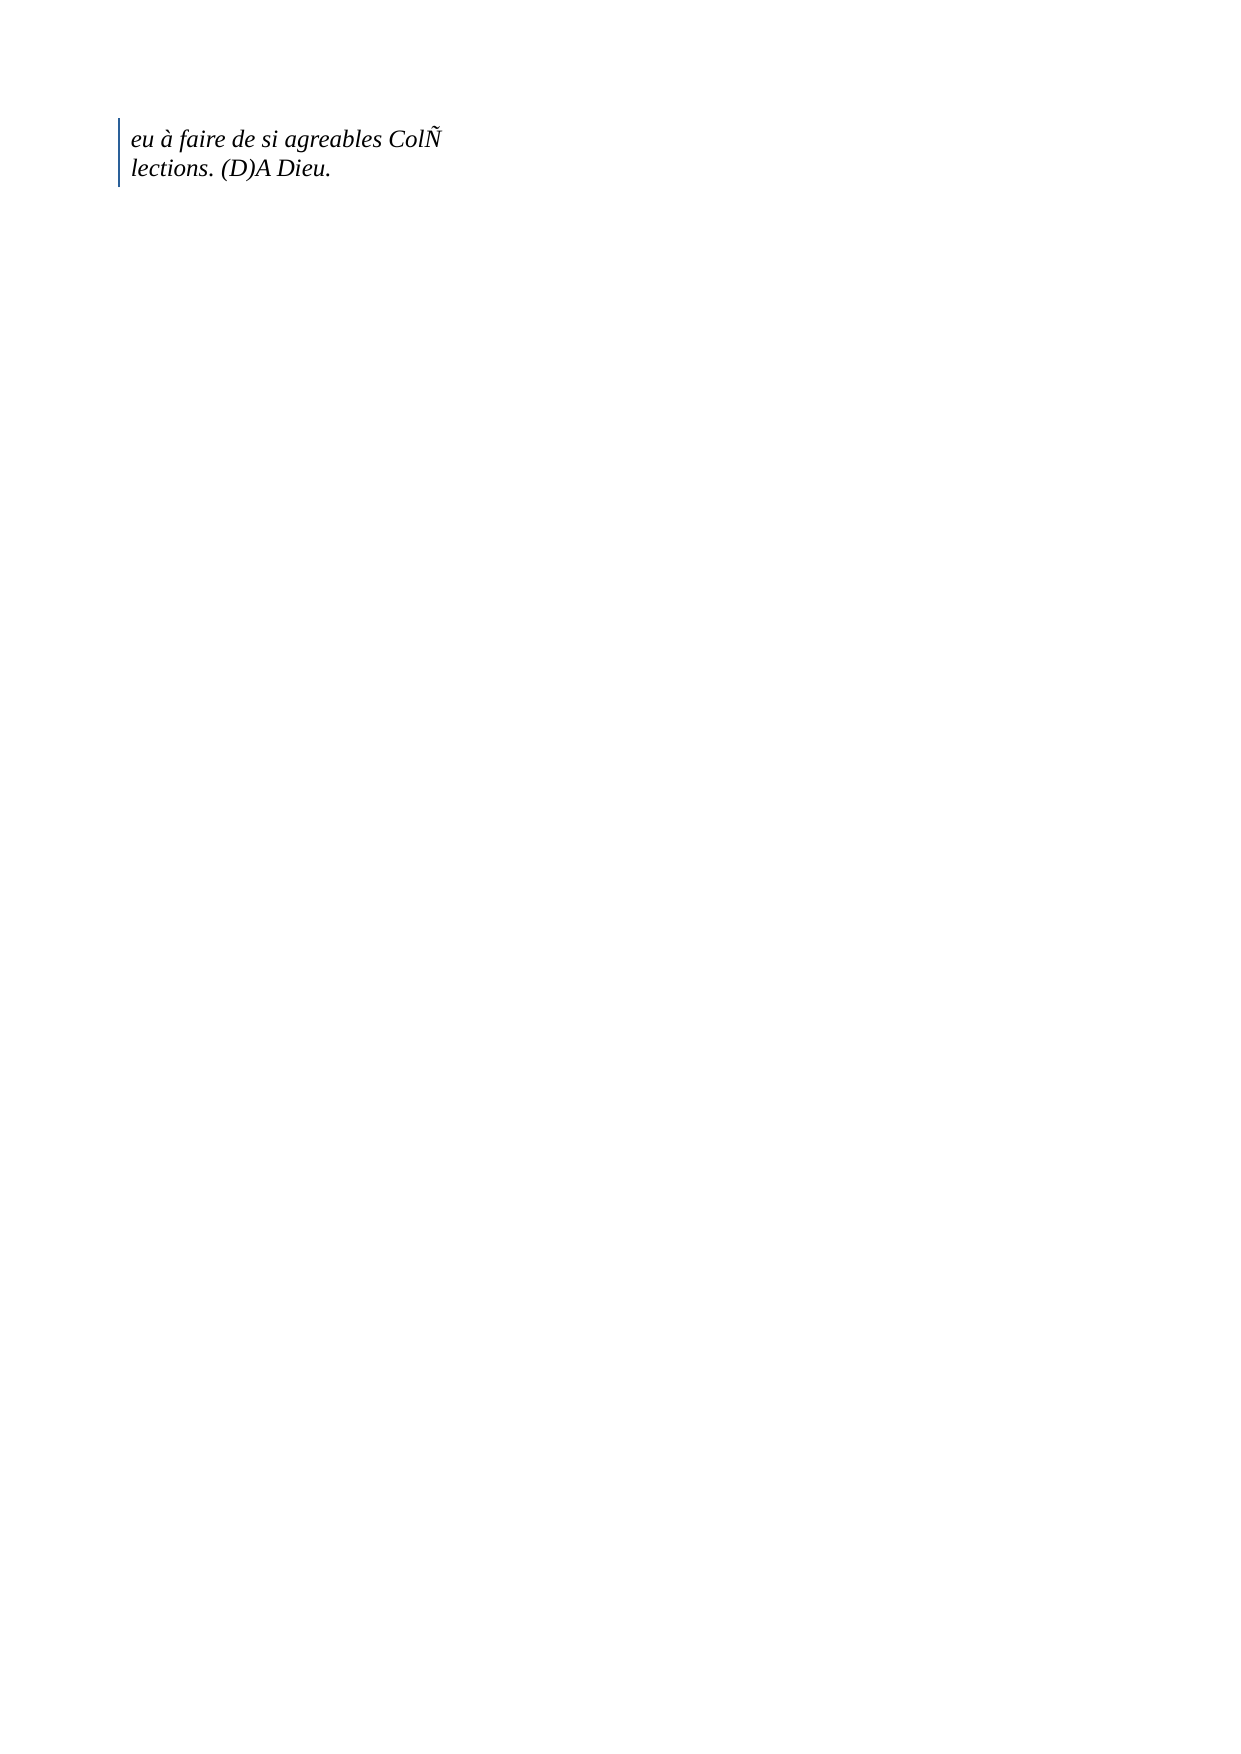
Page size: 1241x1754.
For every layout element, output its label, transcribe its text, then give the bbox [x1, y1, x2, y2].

text eu à faire de si agreables ColÑ lections. (D)A Dieu. [120, 118, 1122, 187]
